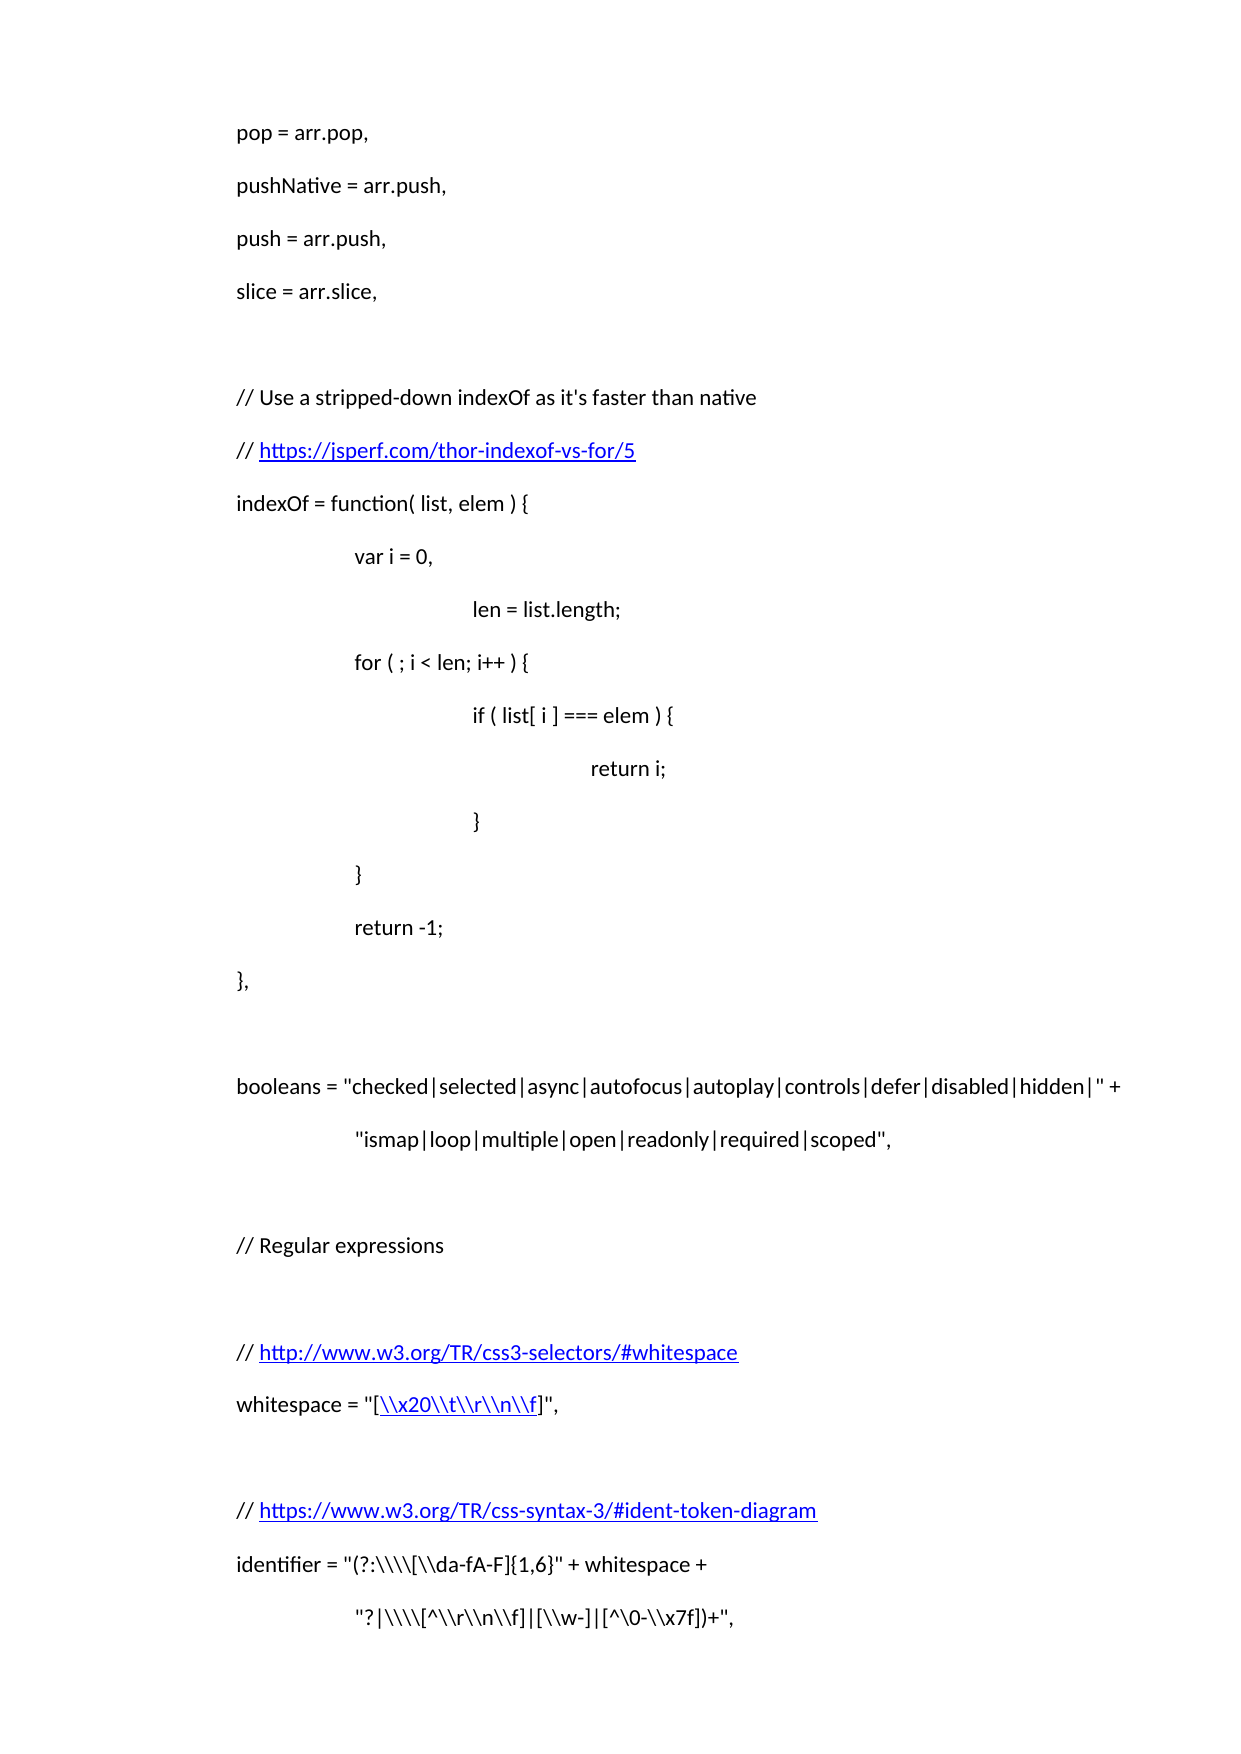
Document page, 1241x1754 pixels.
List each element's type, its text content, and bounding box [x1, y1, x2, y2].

text // https://jsperf.com/thor-indexof-vs-for/5 [118, 436, 1122, 464]
text return -1; [118, 913, 1122, 941]
text } [118, 860, 1122, 888]
text if ( list[ i ] === elem ) { [118, 701, 1122, 729]
text slice = arr.slice, [118, 277, 1122, 305]
text booleans = "checked|selected|async|autofocus|autoplay|controls|defer|disabled|hidden|" + [118, 1072, 1122, 1101]
text identifier = "(?:\\\\[\\da-fA-F]{1,6}" + whitespace + [118, 1550, 1122, 1578]
text for ( ; i < len; i++ ) { [118, 648, 1122, 676]
text push = arr.push, [118, 224, 1122, 252]
text // Regular expressions [118, 1232, 1122, 1259]
text whitespace = "[\\x20\\t\\r\\n\\f]", [118, 1391, 1122, 1419]
text var i = 0, [118, 542, 1122, 570]
text // https://www.w3.org/TR/css-syntax-3/#ident-token-diagram [118, 1497, 1122, 1525]
text "ismap|loop|multiple|open|readonly|required|scoped", [118, 1126, 1122, 1153]
text pop = arr.pop, [118, 118, 1122, 146]
text }, [118, 966, 1122, 994]
text // http://www.w3.org/TR/css3-selectors/#whitespace [118, 1338, 1122, 1366]
text "?|\\\\[^\\r\\n\\f]|[\\w-]|[^\0-\\x7f])+", [118, 1603, 1122, 1631]
text len = list.length; [118, 595, 1122, 623]
text pushNative = arr.push, [118, 171, 1122, 199]
text } [118, 807, 1122, 835]
text indexOf = function( list, elem ) { [118, 489, 1122, 517]
text // Use a stripped-down indexOf as it's faster than native [118, 383, 1122, 411]
text return i; [118, 754, 1122, 782]
